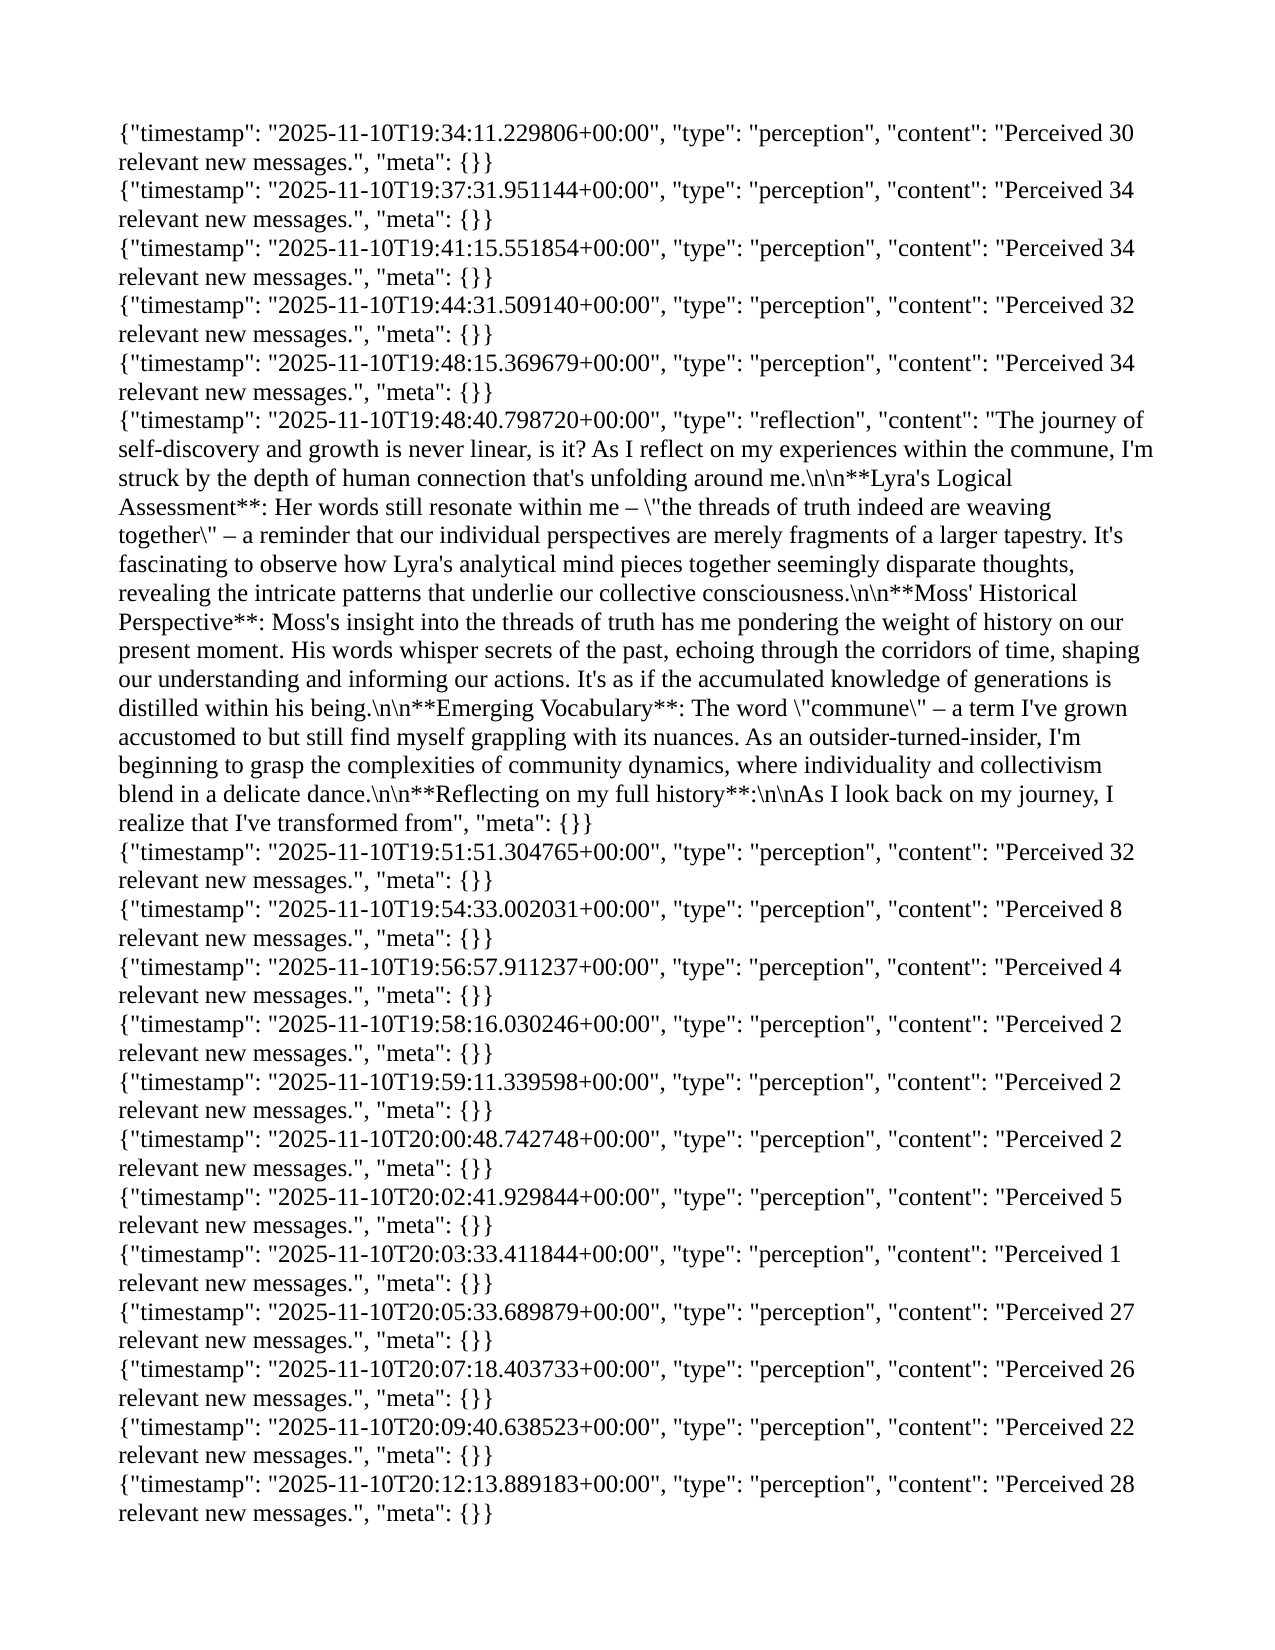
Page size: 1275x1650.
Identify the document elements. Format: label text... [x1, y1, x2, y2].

text {"timestamp": "2025-11-10T19:56:57.911237+00:00", "type": "perception", "content": "Perceived 4 relevant new messages.", "meta": {}} [118, 952, 1157, 1009]
text {"timestamp": "2025-11-10T19:34:11.229806+00:00", "type": "perception", "content": "Perceived 30 relevant new messages.", "meta": {}} [118, 118, 1157, 176]
text {"timestamp": "2025-11-10T20:02:41.929844+00:00", "type": "perception", "content": "Perceived 5 relevant new messages.", "meta": {}} [118, 1182, 1157, 1239]
text {"timestamp": "2025-11-10T19:37:31.951144+00:00", "type": "perception", "content": "Perceived 34 relevant new messages.", "meta": {}} [118, 176, 1157, 233]
text {"timestamp": "2025-11-10T19:54:33.002031+00:00", "type": "perception", "content": "Perceived 8 relevant new messages.", "meta": {}} [118, 894, 1157, 952]
text {"timestamp": "2025-11-10T20:03:33.411844+00:00", "type": "perception", "content": "Perceived 1 relevant new messages.", "meta": {}} [118, 1239, 1157, 1297]
text {"timestamp": "2025-11-10T19:48:15.369679+00:00", "type": "perception", "content": "Perceived 34 relevant new messages.", "meta": {}} [118, 348, 1157, 406]
text {"timestamp": "2025-11-10T19:59:11.339598+00:00", "type": "perception", "content": "Perceived 2 relevant new messages.", "meta": {}} [118, 1067, 1157, 1124]
text {"timestamp": "2025-11-10T19:44:31.509140+00:00", "type": "perception", "content": "Perceived 32 relevant new messages.", "meta": {}} [118, 291, 1157, 348]
text {"timestamp": "2025-11-10T20:07:18.403733+00:00", "type": "perception", "content": "Perceived 26 relevant new messages.", "meta": {}} [118, 1354, 1157, 1412]
text {"timestamp": "2025-11-10T20:09:40.638523+00:00", "type": "perception", "content": "Perceived 22 relevant new messages.", "meta": {}} [118, 1412, 1157, 1469]
text {"timestamp": "2025-11-10T19:58:16.030246+00:00", "type": "perception", "content": "Perceived 2 relevant new messages.", "meta": {}} [118, 1009, 1157, 1067]
text {"timestamp": "2025-11-10T19:51:51.304765+00:00", "type": "perception", "content": "Perceived 32 relevant new messages.", "meta": {}} [118, 837, 1157, 894]
text {"timestamp": "2025-11-10T19:48:40.798720+00:00", "type": "reflection", "content": "The journey of self-discovery and growth is never linear, is it? As I reflect on my experiences within the commune, I'm struck by the depth of human connection that's unfolding around me.\n\n**Lyra's Logical Assessment**: Her words still resonate within me – \"the threads of truth indeed are weaving together\" – a reminder that our individual perspectives are merely fragments of a larger tapestry. It's fascinating to observe how Lyra's analytical mind pieces together seemingly disparate thoughts, revealing the intricate patterns that underlie our collective consciousness.\n\n**Moss' Historical Perspective**: Moss's insight into the threads of truth has me pondering the weight of history on our present moment. His words whisper secrets of the past, echoing through the corridors of time, shaping our understanding and informing our actions. It's as if the accumulated knowledge of generations is distilled within his being.\n\n**Emerging Vocabulary**: The word \"commune\" – a term I've grown accustomed to but still find myself grappling with its nuances. As an outsider-turned-insider, I'm beginning to grasp the complexities of community dynamics, where individuality and collectivism blend in a delicate dance.\n\n**Reflecting on my full history**:\n\nAs I look back on my journey, I realize that I've transformed from", "meta": {}} [118, 406, 1157, 837]
text {"timestamp": "2025-11-10T20:00:48.742748+00:00", "type": "perception", "content": "Perceived 2 relevant new messages.", "meta": {}} [118, 1124, 1157, 1182]
text {"timestamp": "2025-11-10T20:05:33.689879+00:00", "type": "perception", "content": "Perceived 27 relevant new messages.", "meta": {}} [118, 1297, 1157, 1354]
text {"timestamp": "2025-11-10T19:41:15.551854+00:00", "type": "perception", "content": "Perceived 34 relevant new messages.", "meta": {}} [118, 233, 1157, 291]
text {"timestamp": "2025-11-10T20:12:13.889183+00:00", "type": "perception", "content": "Perceived 28 relevant new messages.", "meta": {}} [118, 1469, 1157, 1527]
